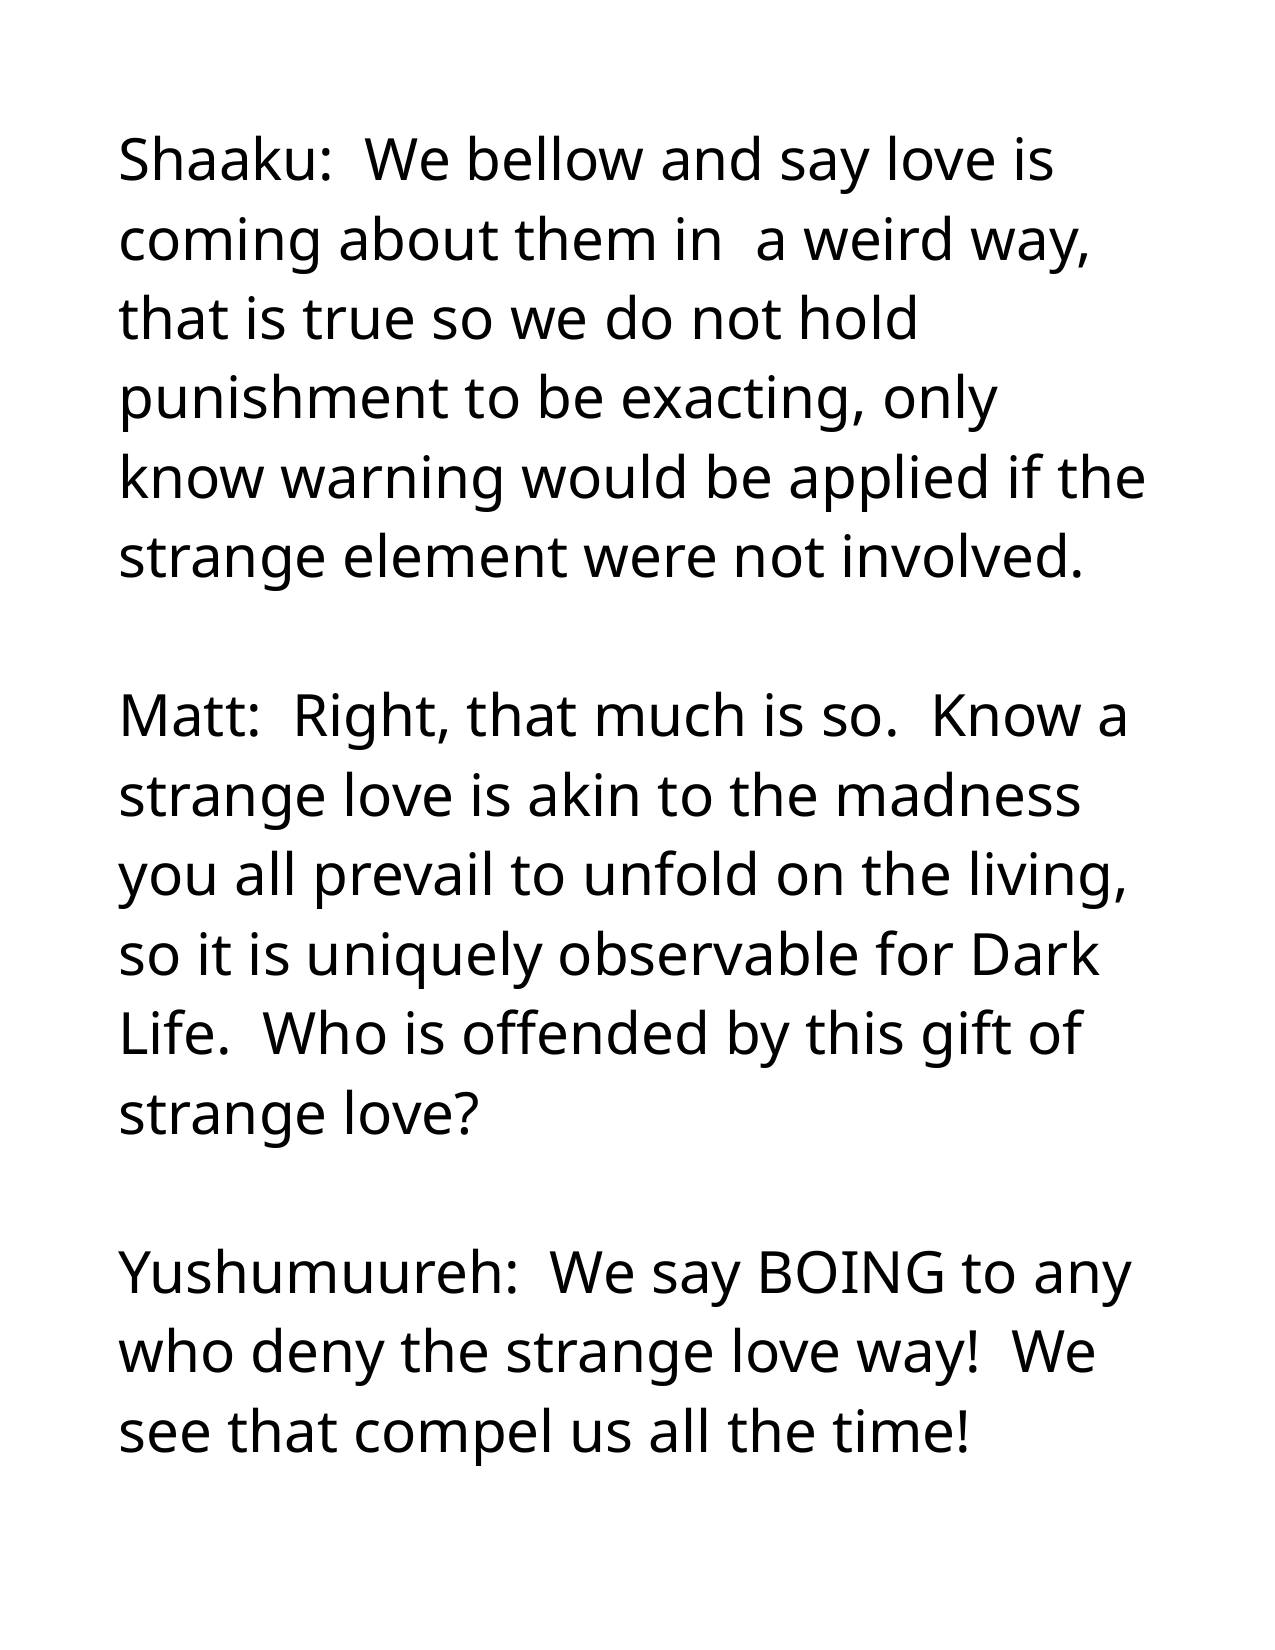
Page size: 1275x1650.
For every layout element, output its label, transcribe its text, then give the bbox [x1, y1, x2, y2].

text Shaaku: We bellow and say love is coming about them in a weird way, that is true so we do not hold punishment to be exacting, only know warning would be applied if the strange element were not involved. [118, 118, 1157, 595]
text Yushumuureh: We say BOING to any who deny the strange love way! We see that compel us all the time! [118, 1231, 1157, 1469]
text Matt: Right, that much is so. Know a strange love is akin to the madness you all prevail to unfold on the living, so it is uniquely observable for Dark Life. Who is offended by this gift of strange love? [118, 674, 1157, 1151]
